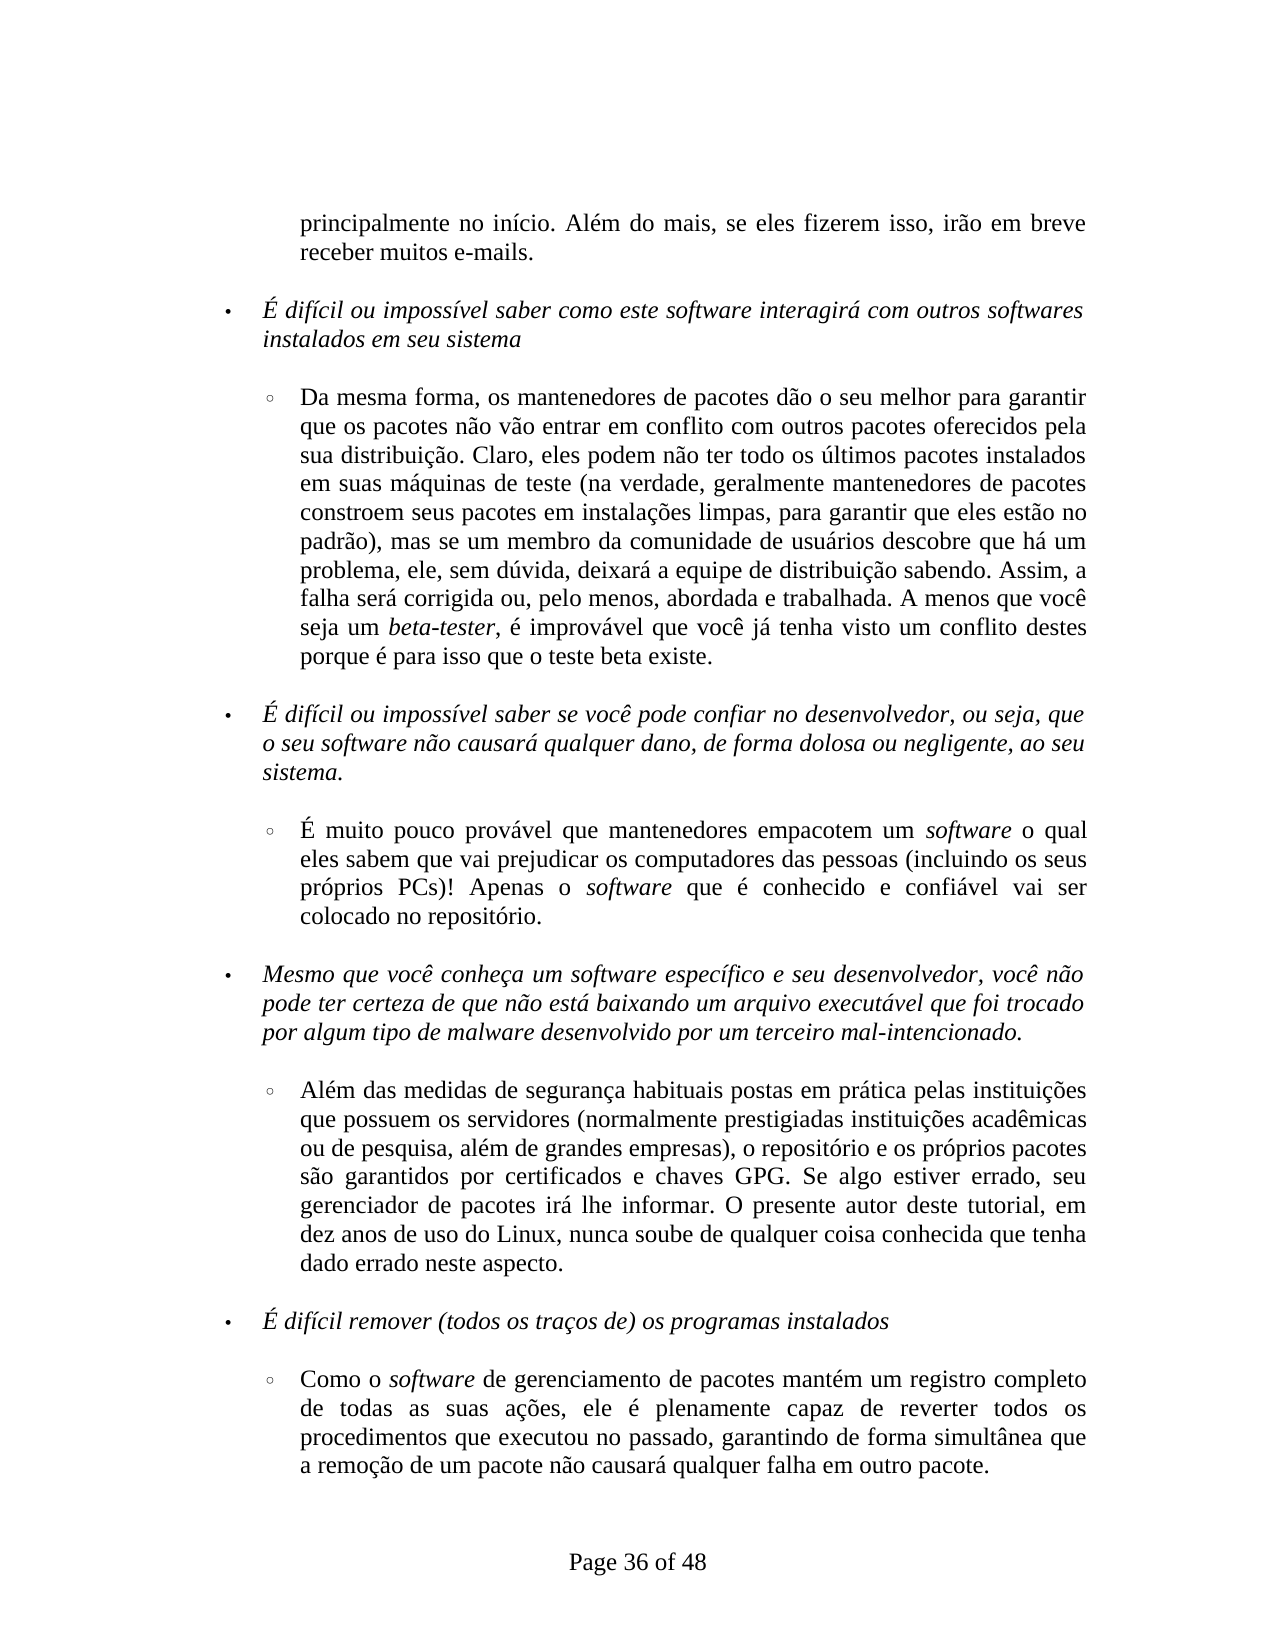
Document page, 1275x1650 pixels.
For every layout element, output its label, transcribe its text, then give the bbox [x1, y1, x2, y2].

list É difícil ou impossível saber como este software interagirá com outros softwares instalados em seu sistema [225, 295, 1087, 353]
list Como o software de gerenciamento de pacotes mantém um registro completo de todas as suas ações, ele é plenamente capaz de reverter todos os procedimentos que executou no passado, garantindo de forma simultânea que a remoção de um pacote não causará qualquer falha em outro pacote. [262, 1364, 1087, 1479]
list É muito pouco provável que mantenedores empacotem um software o qual eles sabem que vai prejudicar os computadores das pessoas (incluindo os seus próprios PCs)! Apenas o software que é conhecido e confiável vai ser colocado no repositório. [262, 815, 1087, 930]
list É difícil ou impossível saber se você pode confiar no desenvolvedor, ou seja, que o seu software não causará qualquer dano, de forma dolosa ou negligente, ao seu sistema. [225, 699, 1087, 785]
list principalmente no início. Além do mais, se eles fizerem isso, irão em breve receber muitos e-mails. [262, 208, 1087, 266]
list Da mesma forma, os mantenedores de pacotes dão o seu melhor para garantir que os pacotes não vão entrar em conflito com outros pacotes oferecidos pela sua distribuição. Claro, eles podem não ter todo os últimos pacotes instalados em suas máquinas de teste (na verdade, geralmente mantenedores de pacotes constroem seus pacotes em instalações limpas, para garantir que eles estão no padrão), mas se um membro da comunidade de usuários descobre que há um problema, ele, sem dúvida, deixará a equipe de distribuição sabendo. Assim, a falha será corrigida ou, pelo menos, abordada e trabalhada. A menos que você seja um beta-tester, é improvável que você já tenha visto um conflito destes porque é para isso que o teste beta existe. [262, 382, 1087, 670]
list É difícil remover (todos os traços de) os programas instalados [225, 1306, 1087, 1334]
list Além das medidas de segurança habituais postas em prática pelas instituições que possuem os servidores (normalmente prestigiadas instituições acadêmicas ou de pesquisa, além de grandes empresas), o repositório e os próprios pacotes são garantidos por certificados e chaves GPG. Se algo estiver errado, seu gerenciador de pacotes irá lhe informar. O presente autor deste tutorial, em dez anos de uso do Linux, nunca soube de qualquer coisa conhecida que tenha dado errado neste aspecto. [262, 1075, 1087, 1276]
list Mesmo que você conheça um software específico e seu desenvolvedor, você não pode ter certeza de que não está baixando um arquivo executável que foi trocado por algum tipo de malware desenvolvido por um terceiro mal-intencionado. [225, 959, 1087, 1046]
